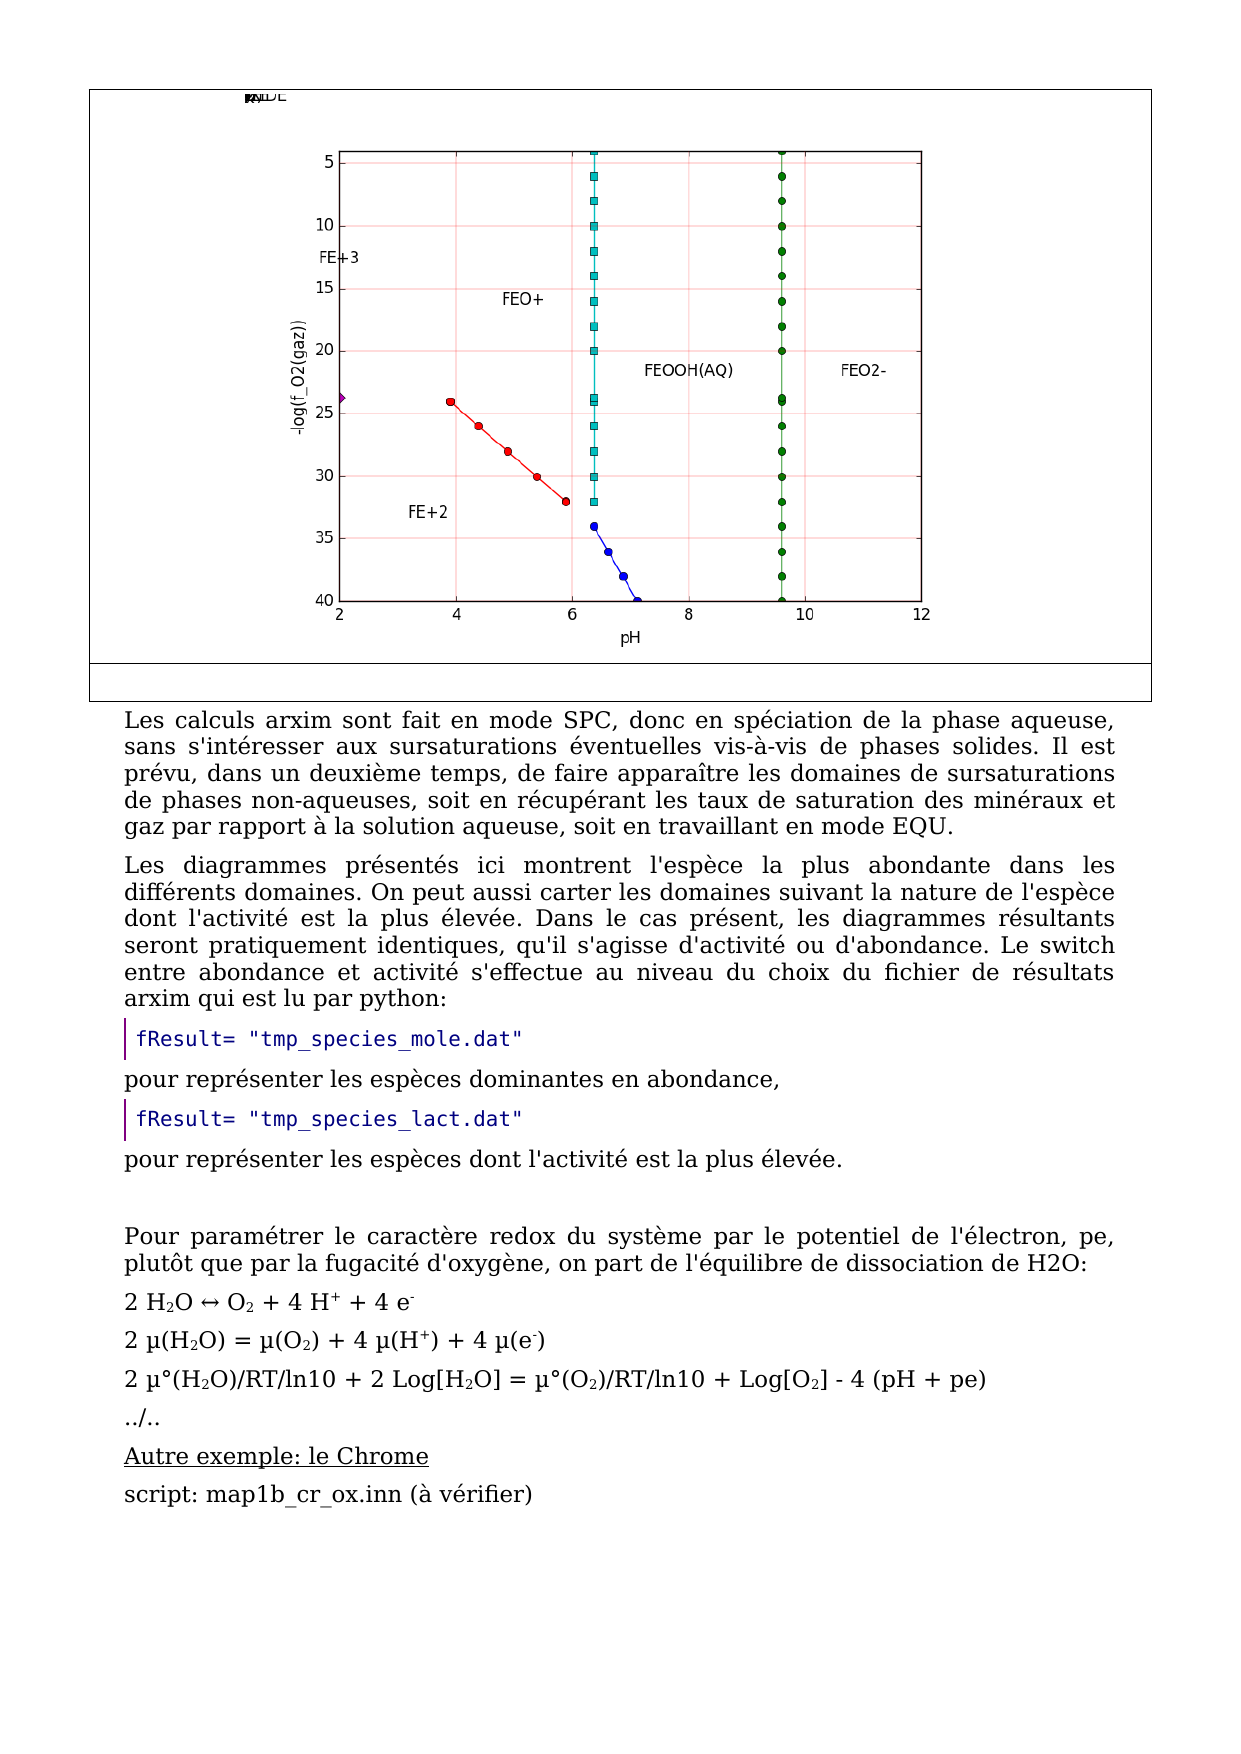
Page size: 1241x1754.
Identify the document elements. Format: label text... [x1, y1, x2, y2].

text Autre exemple: le Chrome [124, 1443, 1116, 1469]
table_cell [90, 664, 1151, 701]
text fResult= "tmp_species_mole.dat" [126, 1018, 1116, 1060]
text script: map1b_cr_ox.inn (à vérifier) [124, 1481, 1116, 1508]
text pour représenter les espèces dominantes en abondance, [124, 1066, 1116, 1093]
text 2 µ°(H2O)/RT/ln10 + 2 Log[H2O] = µ°(O2)/RT/ln10 + Log[O2] - 4 (pH + pe) [124, 1366, 1116, 1392]
text Pour paramétrer le caractère redox du système par le potentiel de l'électron, pe, plutôt que par la fugacité d'oxygène, on part de l'équilibre de dissociation de H2O: [124, 1223, 1116, 1277]
text fResult= "tmp_species_lact.dat" [124, 1098, 1116, 1141]
text 2 H2O ↔ O2 + 4 H+ + 4 e- [124, 1289, 1116, 1315]
text ../.. [124, 1404, 1116, 1431]
text Les diagrammes présentés ici montrent l'espèce la plus abondante dans les différents domaines. On peut aussi carter les domaines suivant la nature de l'espèce dont l'activité est la plus élevée. Dans le cas présent, les diagrammes résultants seront pratiquement identiques, qu'il s'agisse d'activité ou d'abondance. Le switch entre abondance et activité s'effectue au niveau du choix du fichier de résultats arxim qui est lu par python: [124, 852, 1116, 1012]
text 2 µ(H2O) = µ(O2) + 4 µ(H+) + 4 µ(e-) [124, 1327, 1116, 1354]
table_header [90, 90, 1151, 663]
picture [245, 94, 995, 657]
text Les calculs arxim sont fait en mode SPC, donc en spéciation de la phase aqueuse, sans s'intéresser aux sursaturations éventuelles vis-à-vis de phases solides. Il est prévu, dans un deuxième temps, de faire apparaître les domaines de sursaturations de phases non-aqueuses, soit en récupérant les taux de saturation des minéraux et gaz par rapport à la solution aqueuse, soit en travaillant en mode EQU. [124, 707, 1116, 840]
text pour représenter les espèces dont l'activité est la plus élevée. [124, 1146, 1116, 1173]
